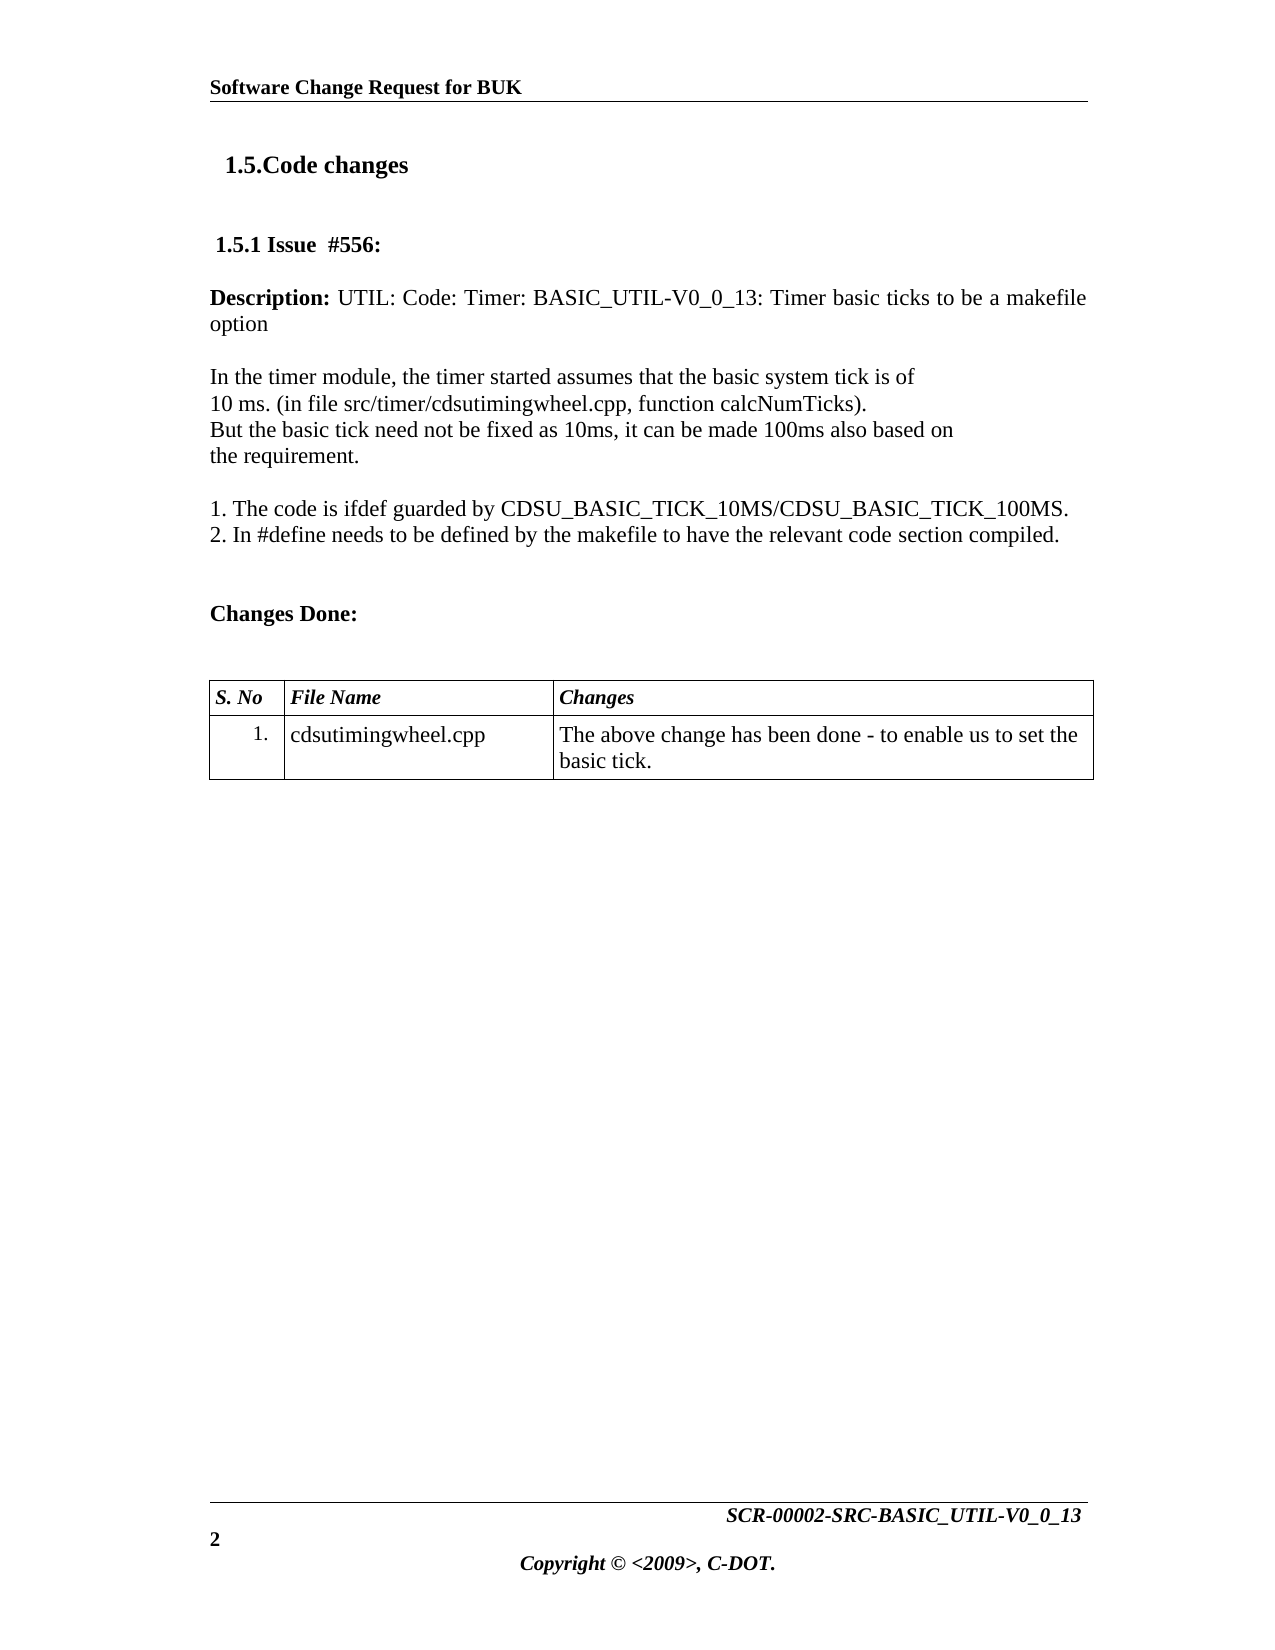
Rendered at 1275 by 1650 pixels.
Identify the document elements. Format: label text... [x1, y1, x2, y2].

text Changes Done: [209, 600, 1088, 627]
text But the basic tick need not be fixed as 10ms, it can be made 100ms also based on [209, 416, 1088, 442]
text 10 ms. (in file src/timer/cdsutimingwheel.cpp, function calcNumTicks). [209, 389, 1088, 416]
table_header Changes [554, 681, 1093, 715]
table_cell The above change has been done - to enable us to set the basic tick. [554, 716, 1093, 779]
text In the timer module, the timer started assumes that the basic system tick is of [209, 363, 1088, 389]
table_cell [210, 716, 284, 779]
text Description: UTIL: Code: Timer: BASIC_UTIL-V0_0_13: Timer basic ticks to be a makefile option [209, 284, 1088, 337]
text 2. In #define needs to be defined by the makefile to have the relevant code section compiled. [209, 521, 1088, 548]
subtitle Code changes [224, 150, 1088, 179]
table_header File Name [285, 681, 553, 715]
text the requirement. [209, 442, 1088, 469]
table_header S. No [210, 681, 284, 715]
subtitle Issue #556: [209, 231, 1088, 258]
table_cell cdsutimingwheel.cpp [285, 716, 553, 779]
text 1. The code is ifdef guarded by CDSU_BASIC_TICK_10MS/CDSU_BASIC_TICK_100MS. [209, 495, 1088, 521]
